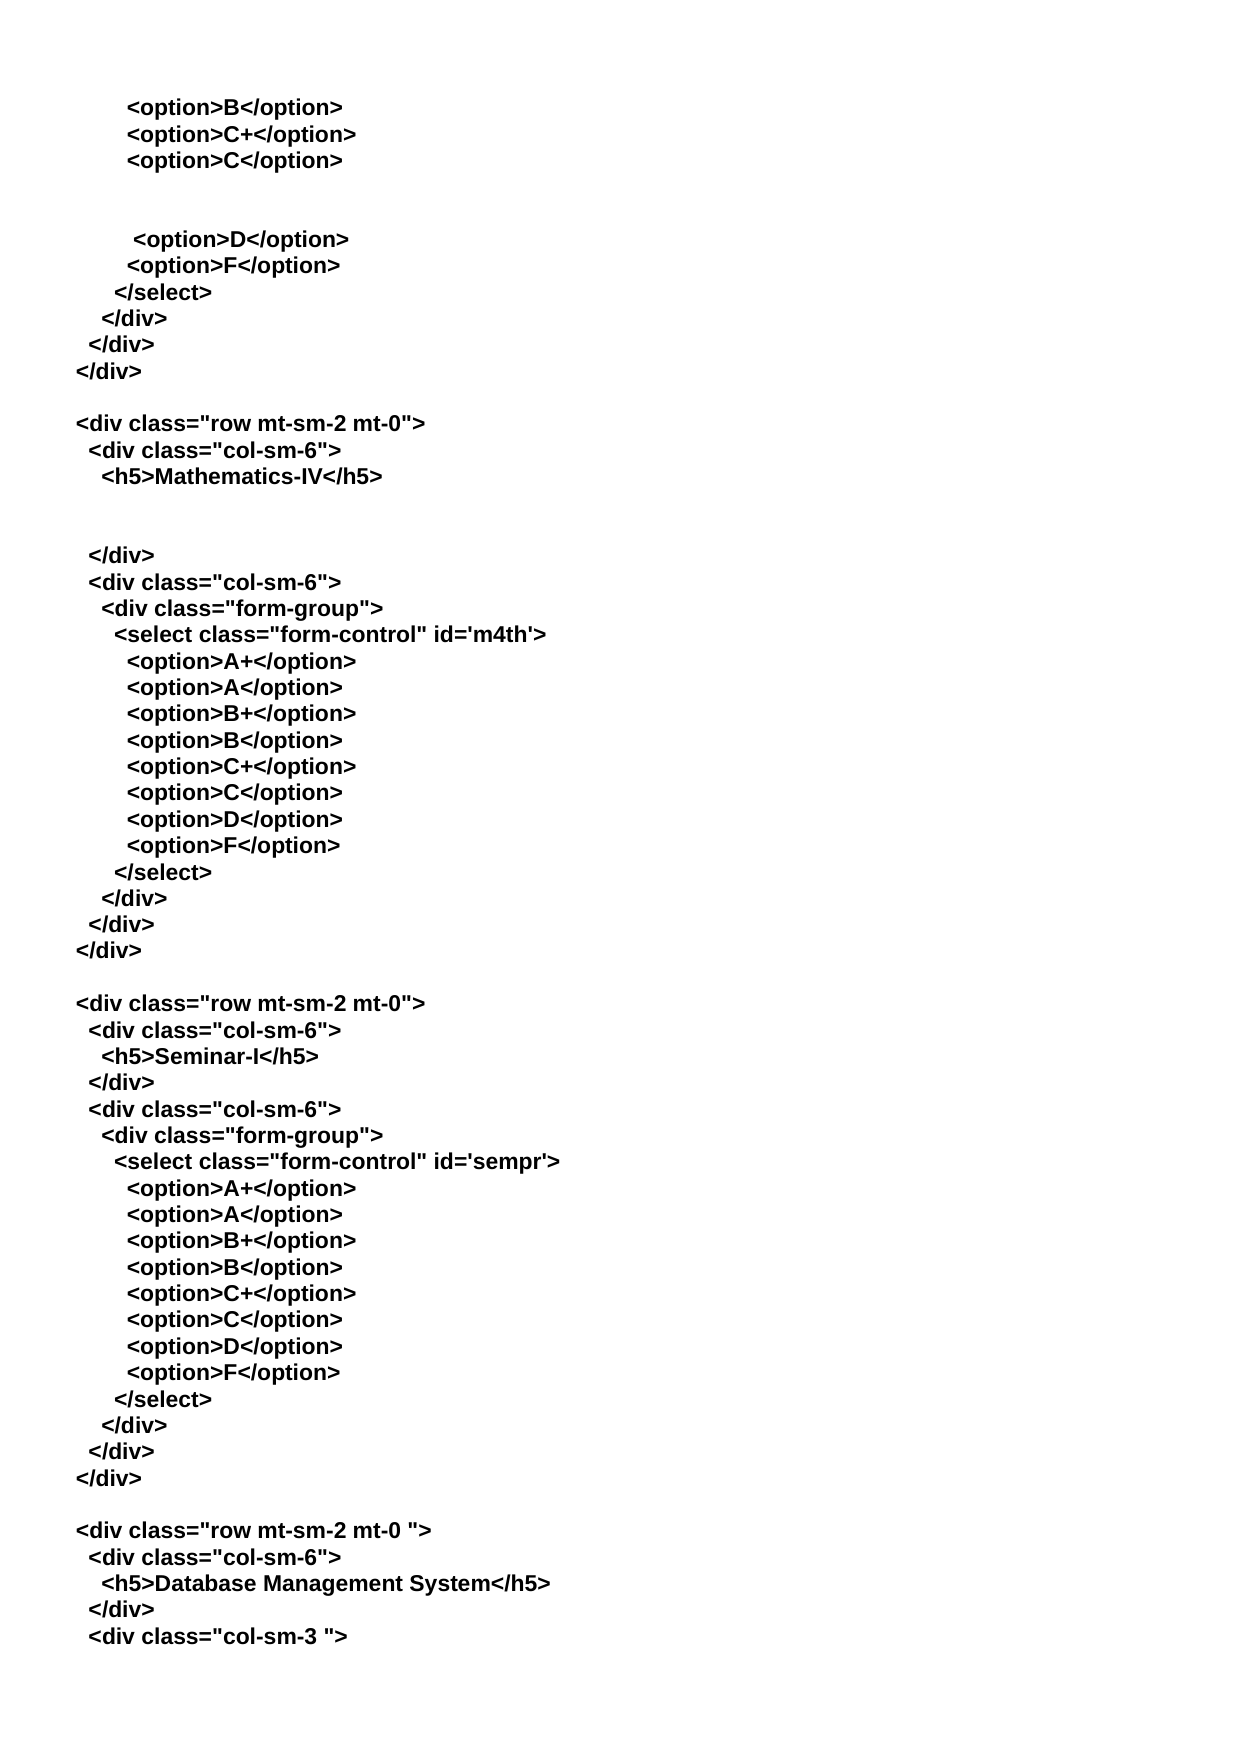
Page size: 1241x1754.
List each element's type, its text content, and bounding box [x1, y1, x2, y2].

text </div> [37, 1069, 1213, 1096]
text <option>D</option> [37, 226, 1213, 252]
text <div class="col-sm-6"> [37, 568, 1213, 595]
text <div class="row mt-sm-2 mt-0"> [37, 410, 1213, 437]
text <option>A</option> [37, 674, 1213, 700]
text <option>C</option> [37, 147, 1213, 173]
text <option>D</option> [37, 1333, 1213, 1359]
text </div> [37, 358, 1213, 384]
text <div class="col-sm-6"> [37, 1017, 1213, 1043]
text </div> [37, 885, 1213, 911]
text <h5>Mathematics-IV</h5> [37, 463, 1213, 489]
text <div class="form-group"> [37, 595, 1213, 621]
text </div> [37, 305, 1213, 331]
text </select> [37, 858, 1213, 885]
text <option>F</option> [37, 832, 1213, 858]
text </div> [37, 542, 1213, 568]
text </div> [37, 1412, 1213, 1438]
text <option>A</option> [37, 1201, 1213, 1227]
text </div> [37, 911, 1213, 937]
text <select class="form-control" id='m4th'> [37, 621, 1213, 648]
text <option>A+</option> [37, 1175, 1213, 1201]
text <option>C+</option> [37, 121, 1213, 147]
text </select> [37, 279, 1213, 305]
text </div> [37, 1438, 1213, 1464]
text <option>C+</option> [37, 1280, 1213, 1306]
text <div class="col-sm-6"> [37, 1096, 1213, 1122]
text <option>B</option> [37, 727, 1213, 753]
text <option>A+</option> [37, 648, 1213, 674]
text <option>C</option> [37, 779, 1213, 806]
text <div class="col-sm-3 "> [37, 1623, 1213, 1649]
text <option>B</option> [37, 1254, 1213, 1280]
text <div class="col-sm-6"> [37, 1544, 1213, 1570]
text </div> [37, 1596, 1213, 1623]
text <option>B+</option> [37, 1227, 1213, 1254]
text <div class="row mt-sm-2 mt-0 "> [37, 1517, 1213, 1544]
text <div class="form-group"> [37, 1122, 1213, 1148]
text <option>B+</option> [37, 700, 1213, 727]
text <option>F</option> [37, 252, 1213, 279]
text <option>B</option> [37, 94, 1213, 121]
text </select> [37, 1386, 1213, 1412]
text </div> [37, 1464, 1213, 1491]
text </div> [37, 331, 1213, 358]
text <select class="form-control" id='sempr'> [37, 1148, 1213, 1175]
text <h5>Database Management System</h5> [37, 1570, 1213, 1596]
text <option>D</option> [37, 806, 1213, 832]
text <div class="row mt-sm-2 mt-0"> [37, 990, 1213, 1017]
text <option>F</option> [37, 1359, 1213, 1386]
text <div class="col-sm-6"> [37, 437, 1213, 463]
text </div> [37, 937, 1213, 964]
text <h5>Seminar-I</h5> [37, 1043, 1213, 1069]
text <option>C</option> [37, 1306, 1213, 1333]
text <option>C+</option> [37, 753, 1213, 779]
